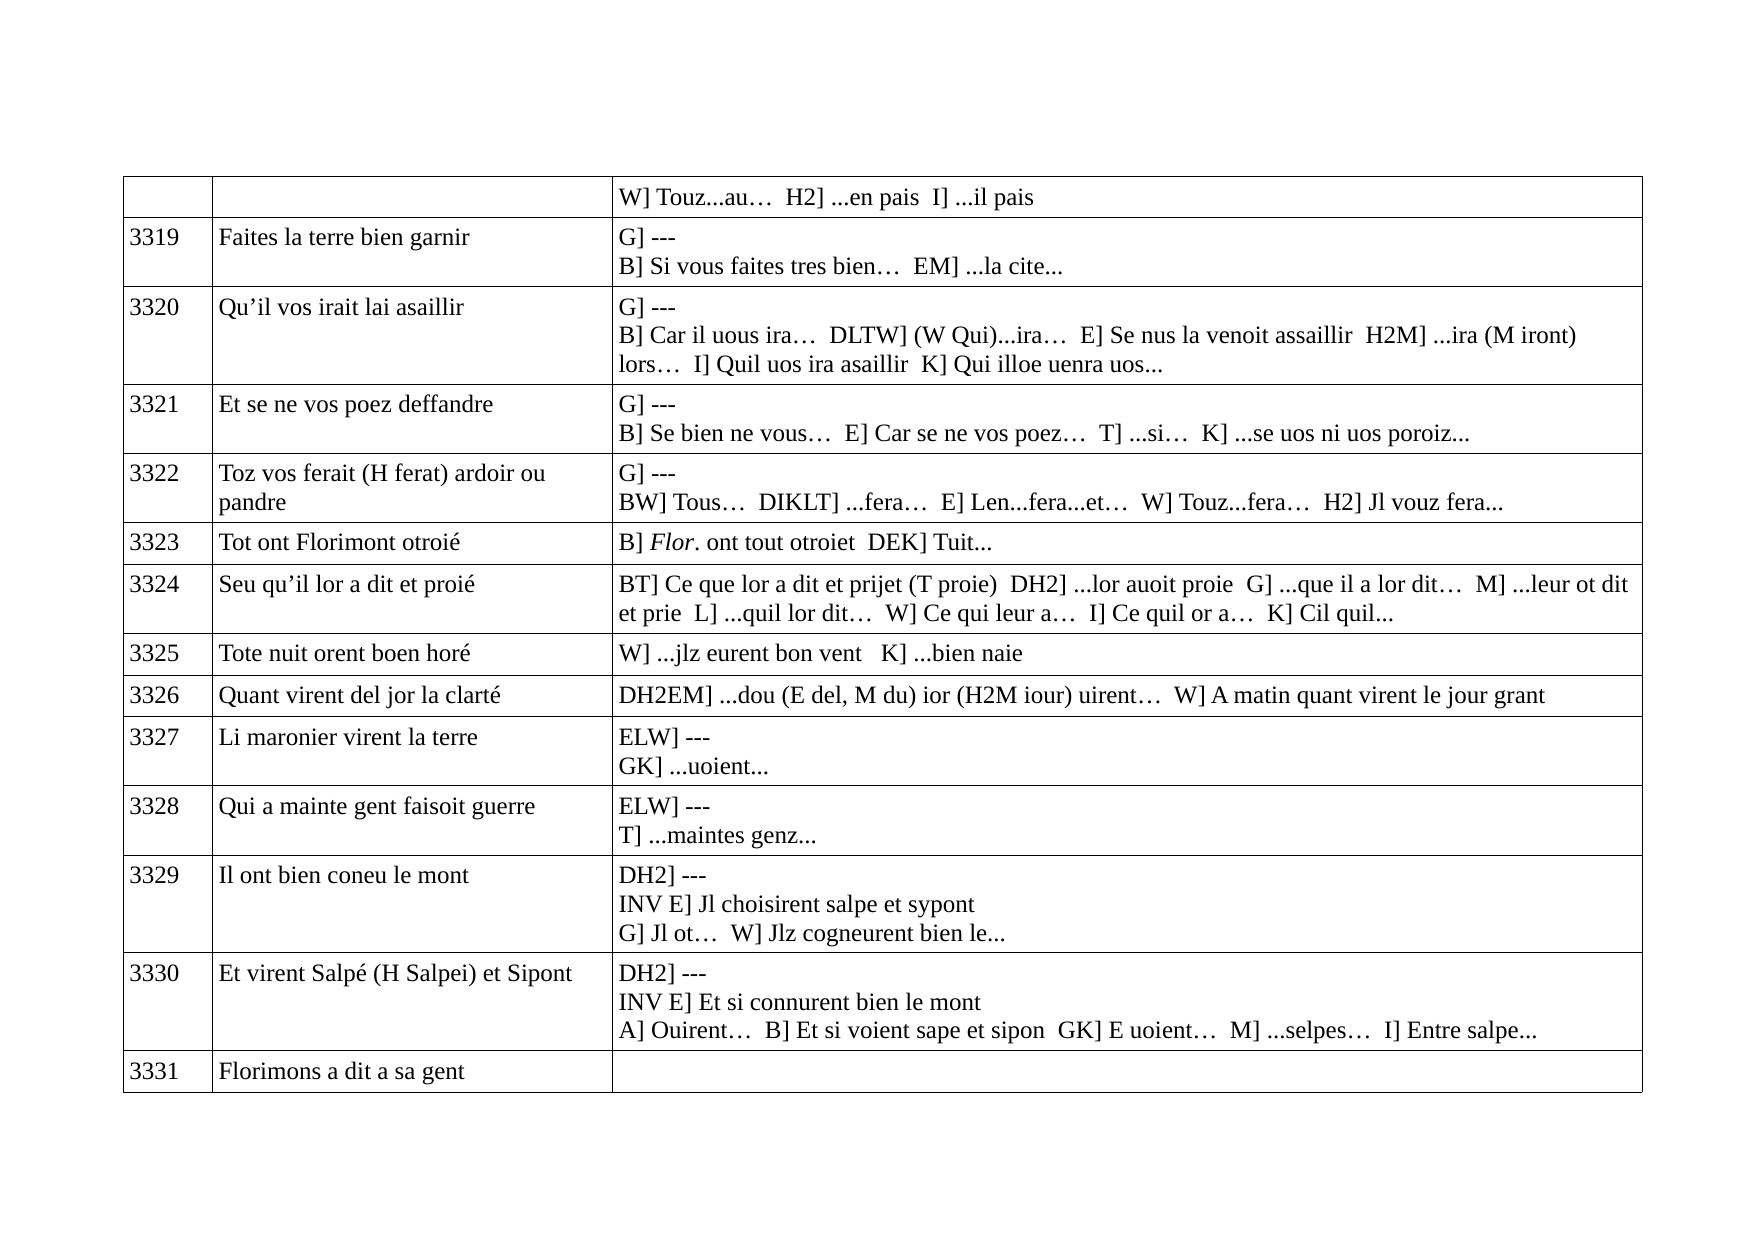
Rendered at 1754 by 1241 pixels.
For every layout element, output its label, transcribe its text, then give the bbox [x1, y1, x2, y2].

table_cell Tote nuit orent boen horé [213, 634, 612, 674]
table_cell Tot ont Florimont otroié [213, 523, 612, 563]
table_cell 3330 [124, 953, 212, 1050]
table_cell ELW] --- GK] ...uoient... [613, 717, 1642, 785]
table_cell DH2] --- INV E] Et si connurent bien le mont A] Ouirent… B] Et si voient sape et sipon GK] E uoient… M] ...selpes… I] Entre salpe... [613, 953, 1642, 1050]
table_cell Et virent Salpé (H Salpei) et Sipont [213, 953, 612, 1050]
table_cell G] --- B] Si vous faites tres bien… EM] ...la cite... [613, 218, 1642, 286]
table_cell G] --- BW] Tous… DIKLT] ...fera… E] Len...fera...et… W] Touz...fera… H2] Jl vouz fera... [613, 454, 1642, 522]
table_cell [613, 1051, 1642, 1092]
table_cell G] --- B] Car il uous ira… DLTW] (W Qui)...ira… E] Se nus la venoit assaillir H2M] ...ira (M iront) lors… I] Quil uos ira asaillir K] Qui illoe uenra uos... [613, 287, 1642, 383]
table_cell B] Flor. ont tout otroiet DEK] Tuit... [613, 523, 1642, 563]
table_cell DH2EM] ...dou (E del, M du) ior (H2M iour) uirent… W] A matin quant virent le jour grant [613, 676, 1642, 716]
table_cell Faites la terre bien garnir [213, 218, 612, 286]
table_cell BT] Ce que lor a dit et prijet (T proie) DH2] ...lor auoit proie G] ...que il a lor dit… M] ...leur ot dit et prie L] ...quil lor dit… W] Ce qui leur a… I] Ce quil or a… K] Cil quil... [613, 565, 1642, 633]
table_cell 3319 [124, 218, 212, 286]
table_cell [213, 177, 612, 217]
table_cell Li maronier virent la terre [213, 717, 612, 785]
table_cell Seu qu’il lor a dit et proié [213, 565, 612, 633]
table_cell 3329 [124, 856, 212, 952]
table_cell Quant virent del jor la clarté [213, 676, 612, 716]
table_cell 3328 [124, 786, 212, 854]
table_cell 3322 [124, 454, 212, 522]
table_cell Et se ne vos poez deffandre [213, 385, 612, 453]
table_cell Florimons a dit a sa gent [213, 1051, 612, 1092]
table_cell 3326 [124, 676, 212, 716]
table_cell 3325 [124, 634, 212, 674]
table_cell ELW] --- T] ...maintes genz... [613, 786, 1642, 854]
table_cell 3320 [124, 287, 212, 383]
table_cell Qui a mainte gent faisoit guerre [213, 786, 612, 854]
table_cell W] Touz...au… H2] ...en pais I] ...il pais [613, 177, 1642, 217]
table_cell 3323 [124, 523, 212, 563]
table_cell Qu’il vos irait lai asaillir [213, 287, 612, 383]
table_cell 3327 [124, 717, 212, 785]
table_cell 3331 [124, 1051, 212, 1092]
table_cell [124, 177, 212, 217]
table_cell DH2] --- INV E] Jl choisirent salpe et sypont G] Jl ot… W] Jlz cogneurent bien le... [613, 856, 1642, 952]
table_cell 3324 [124, 565, 212, 633]
table_cell G] --- B] Se bien ne vous… E] Car se ne vos poez… T] ...si… K] ...se uos ni uos poroiz... [613, 385, 1642, 453]
table_cell Il ont bien coneu le mont [213, 856, 612, 952]
table_cell 3321 [124, 385, 212, 453]
table_cell W] ...jlz eurent bon vent K] ...bien naie [613, 634, 1642, 674]
table_cell Toz vos ferait (H ferat) ardoir ou pandre [213, 454, 612, 522]
